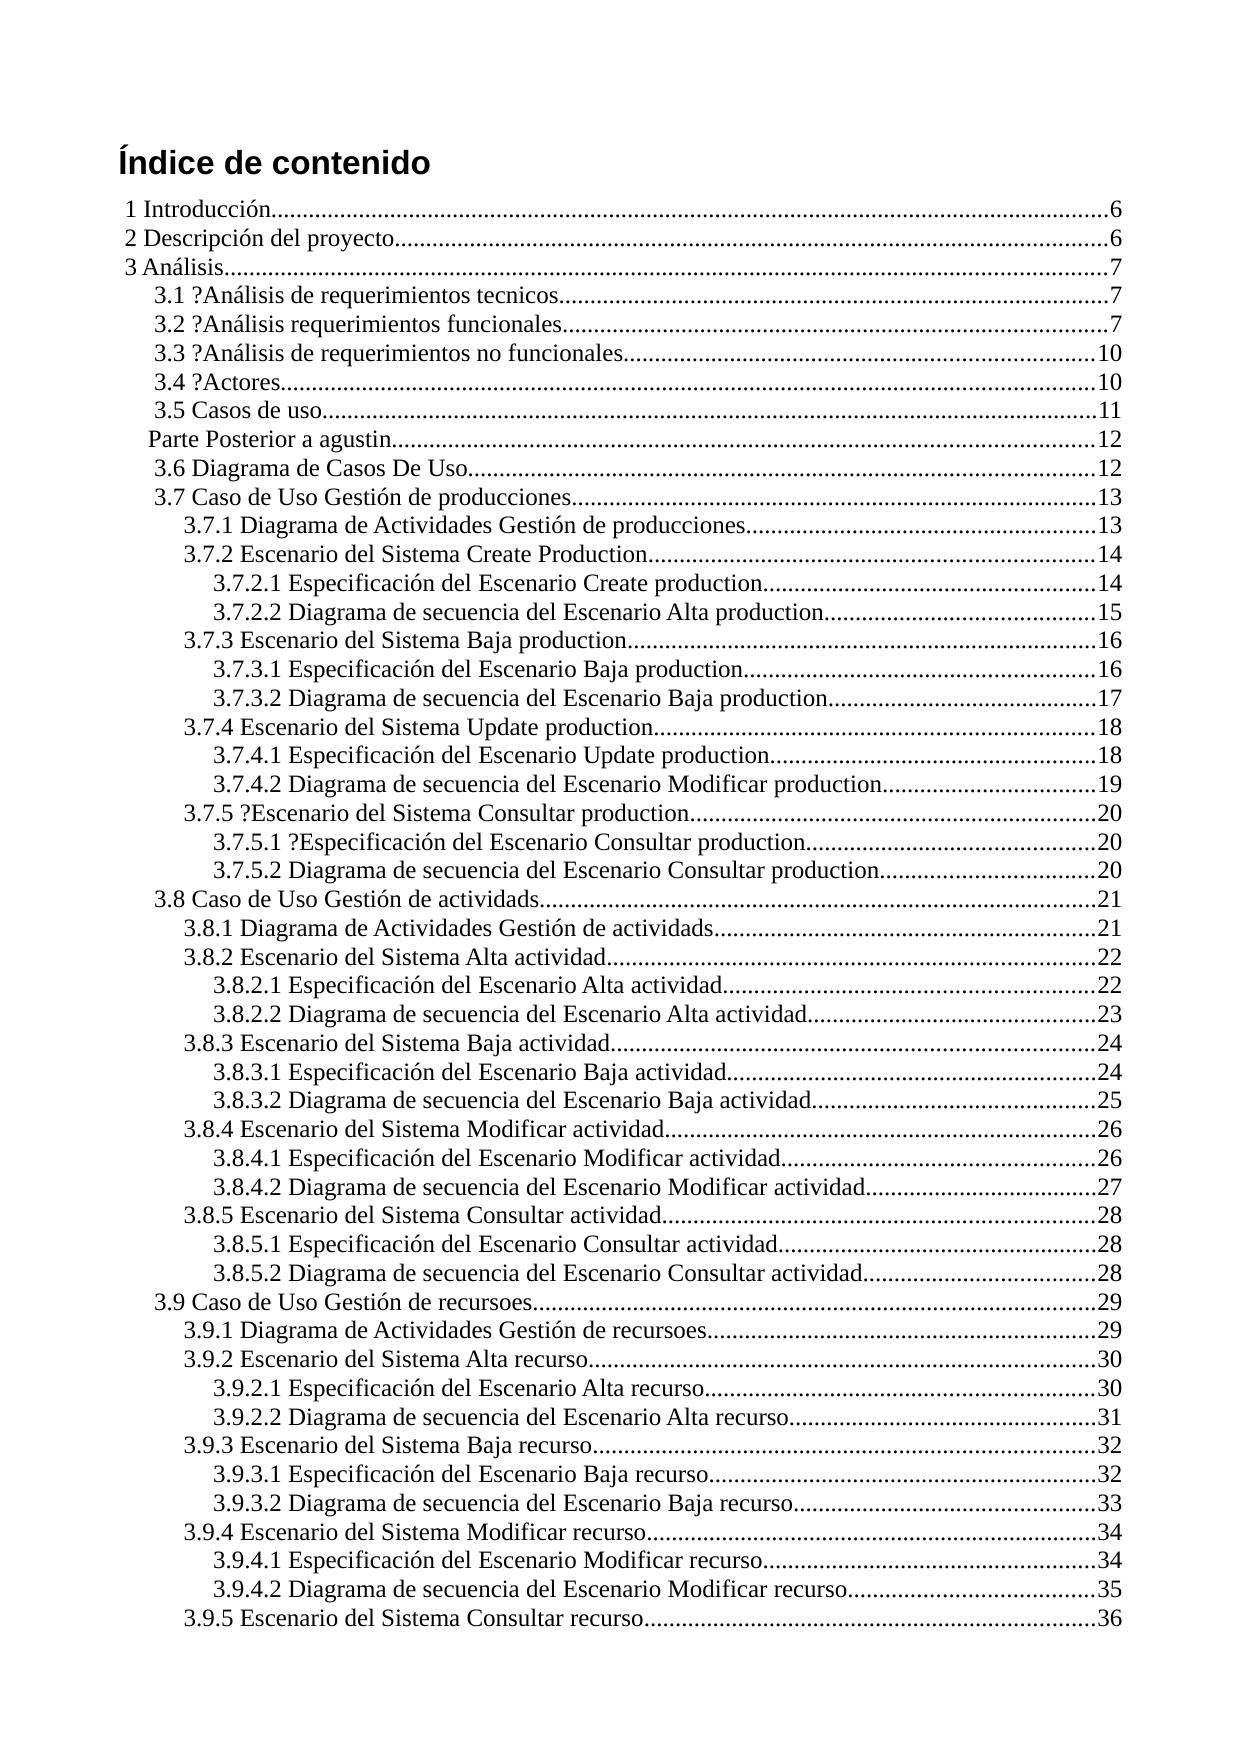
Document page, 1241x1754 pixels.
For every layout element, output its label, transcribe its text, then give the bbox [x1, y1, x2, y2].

text 3.8.3.2 Diagrama de secuencia del Escenario Baja actividad 25 [207, 1085, 1122, 1114]
text 3.7.5.2 Diagrama de secuencia del Escenario Consultar production 20 [207, 855, 1122, 884]
text 3.8.4.1 Especificación del Escenario Modificar actividad 26 [207, 1143, 1122, 1172]
text 3.9.5 Escenario del Sistema Consultar recurso 36 [177, 1603, 1122, 1632]
text 3.7.3 Escenario del Sistema Baja production 16 [177, 625, 1122, 654]
text 3.8.5 Escenario del Sistema Consultar actividad 28 [177, 1200, 1122, 1229]
text 3.4 ?Actores 10 [148, 367, 1122, 395]
text 3.7 Caso de Uso Gestión de producciones 13 [148, 482, 1122, 510]
text 3.7.2.2 Diagrama de secuencia del Escenario Alta production 15 [207, 597, 1122, 625]
text 3 Análisis 7 [118, 252, 1122, 280]
text 3.8.2.1 Especificación del Escenario Alta actividad 22 [207, 970, 1122, 999]
text 3.9.4.1 Especificación del Escenario Modificar recurso 34 [207, 1545, 1122, 1574]
text 3.5 Casos de uso 11 [148, 395, 1122, 424]
text 3.9.2.2 Diagrama de secuencia del Escenario Alta recurso 31 [207, 1402, 1122, 1430]
subtitle Índice de contenido [118, 143, 1122, 182]
text 3.8.2.2 Diagrama de secuencia del Escenario Alta actividad 23 [207, 999, 1122, 1028]
text 3.7.1 Diagrama de Actividades Gestión de producciones 13 [177, 510, 1122, 539]
text 3.9.3.1 Especificación del Escenario Baja recurso 32 [207, 1459, 1122, 1488]
text 3.9 Caso de Uso Gestión de recursoes 29 [148, 1287, 1122, 1315]
text 3.8.4 Escenario del Sistema Modificar actividad 26 [177, 1114, 1122, 1143]
text 3.9.4 Escenario del Sistema Modificar recurso 34 [177, 1517, 1122, 1545]
text 3.9.2 Escenario del Sistema Alta recurso 30 [177, 1344, 1122, 1373]
text 3.8 Caso de Uso Gestión de actividads 21 [148, 884, 1122, 913]
text 3.9.3 Escenario del Sistema Baja recurso 32 [177, 1430, 1122, 1459]
text 3.9.4.2 Diagrama de secuencia del Escenario Modificar recurso 35 [207, 1574, 1122, 1603]
text 3.2 ?Análisis requerimientos funcionales 7 [148, 309, 1122, 338]
text 3.9.3.2 Diagrama de secuencia del Escenario Baja recurso 33 [207, 1488, 1122, 1517]
text 3.3 ?Análisis de requerimientos no funcionales 10 [148, 338, 1122, 367]
text 3.8.1 Diagrama de Actividades Gestión de actividads 21 [177, 913, 1122, 942]
text 3.8.5.1 Especificación del Escenario Consultar actividad 28 [207, 1229, 1122, 1258]
text 1 Introducción 6 [118, 194, 1122, 223]
text 3.7.3.1 Especificación del Escenario Baja production 16 [207, 654, 1122, 683]
text 3.7.4.2 Diagrama de secuencia del Escenario Modificar production 19 [207, 769, 1122, 798]
text 3.9.2.1 Especificación del Escenario Alta recurso 30 [207, 1373, 1122, 1402]
text 3.8.5.2 Diagrama de secuencia del Escenario Consultar actividad 28 [207, 1258, 1122, 1287]
text 3.1 ?Análisis de requerimientos tecnicos 7 [148, 280, 1122, 309]
text 3.7.5.1 ?Especificación del Escenario Consultar production 20 [207, 827, 1122, 855]
text 3.7.2.1 Especificación del Escenario Create production 14 [207, 568, 1122, 597]
text 3.7.2 Escenario del Sistema Create Production 14 [177, 539, 1122, 568]
text 3.8.2 Escenario del Sistema Alta actividad 22 [177, 942, 1122, 970]
text 3.7.5 ?Escenario del Sistema Consultar production 20 [177, 798, 1122, 827]
text 3.7.4.1 Especificación del Escenario Update production 18 [207, 740, 1122, 769]
text 3.9.1 Diagrama de Actividades Gestión de recursoes 29 [177, 1315, 1122, 1344]
text 3.7.3.2 Diagrama de secuencia del Escenario Baja production 17 [207, 683, 1122, 712]
text 2 Descripción del proyecto 6 [118, 223, 1122, 252]
text 3.8.3.1 Especificación del Escenario Baja actividad 24 [207, 1057, 1122, 1085]
text 3.8.4.2 Diagrama de secuencia del Escenario Modificar actividad 27 [207, 1172, 1122, 1200]
text 3.8.3 Escenario del Sistema Baja actividad 24 [177, 1028, 1122, 1057]
text Parte Posterior a agustin 12 [148, 424, 1122, 453]
text 3.7.4 Escenario del Sistema Update production 18 [177, 712, 1122, 740]
text 3.6 Diagrama de Casos De Uso 12 [148, 453, 1122, 482]
